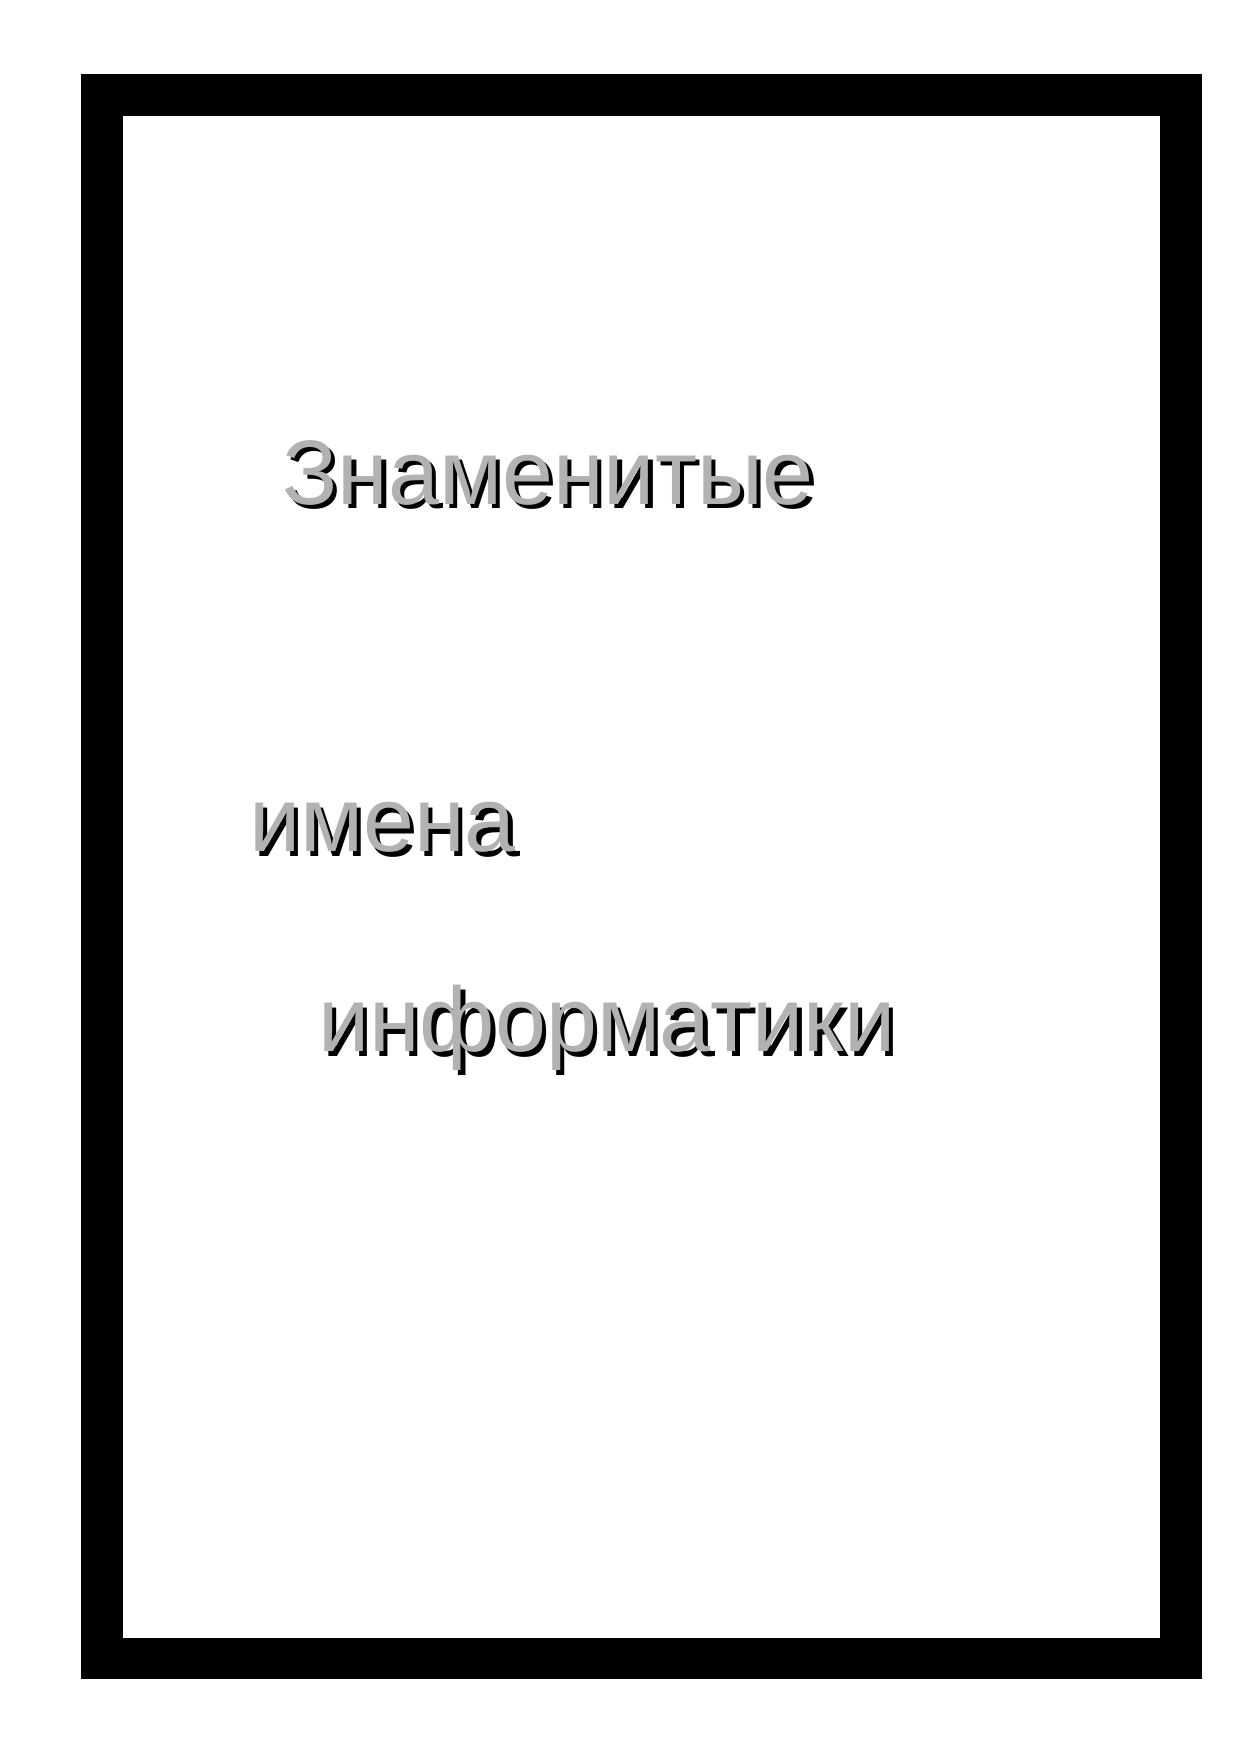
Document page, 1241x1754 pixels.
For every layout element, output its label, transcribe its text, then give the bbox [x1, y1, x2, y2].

text имена [172, 766, 592, 859]
text Знаменитые [146, 418, 976, 524]
text информатики [172, 966, 1041, 1071]
